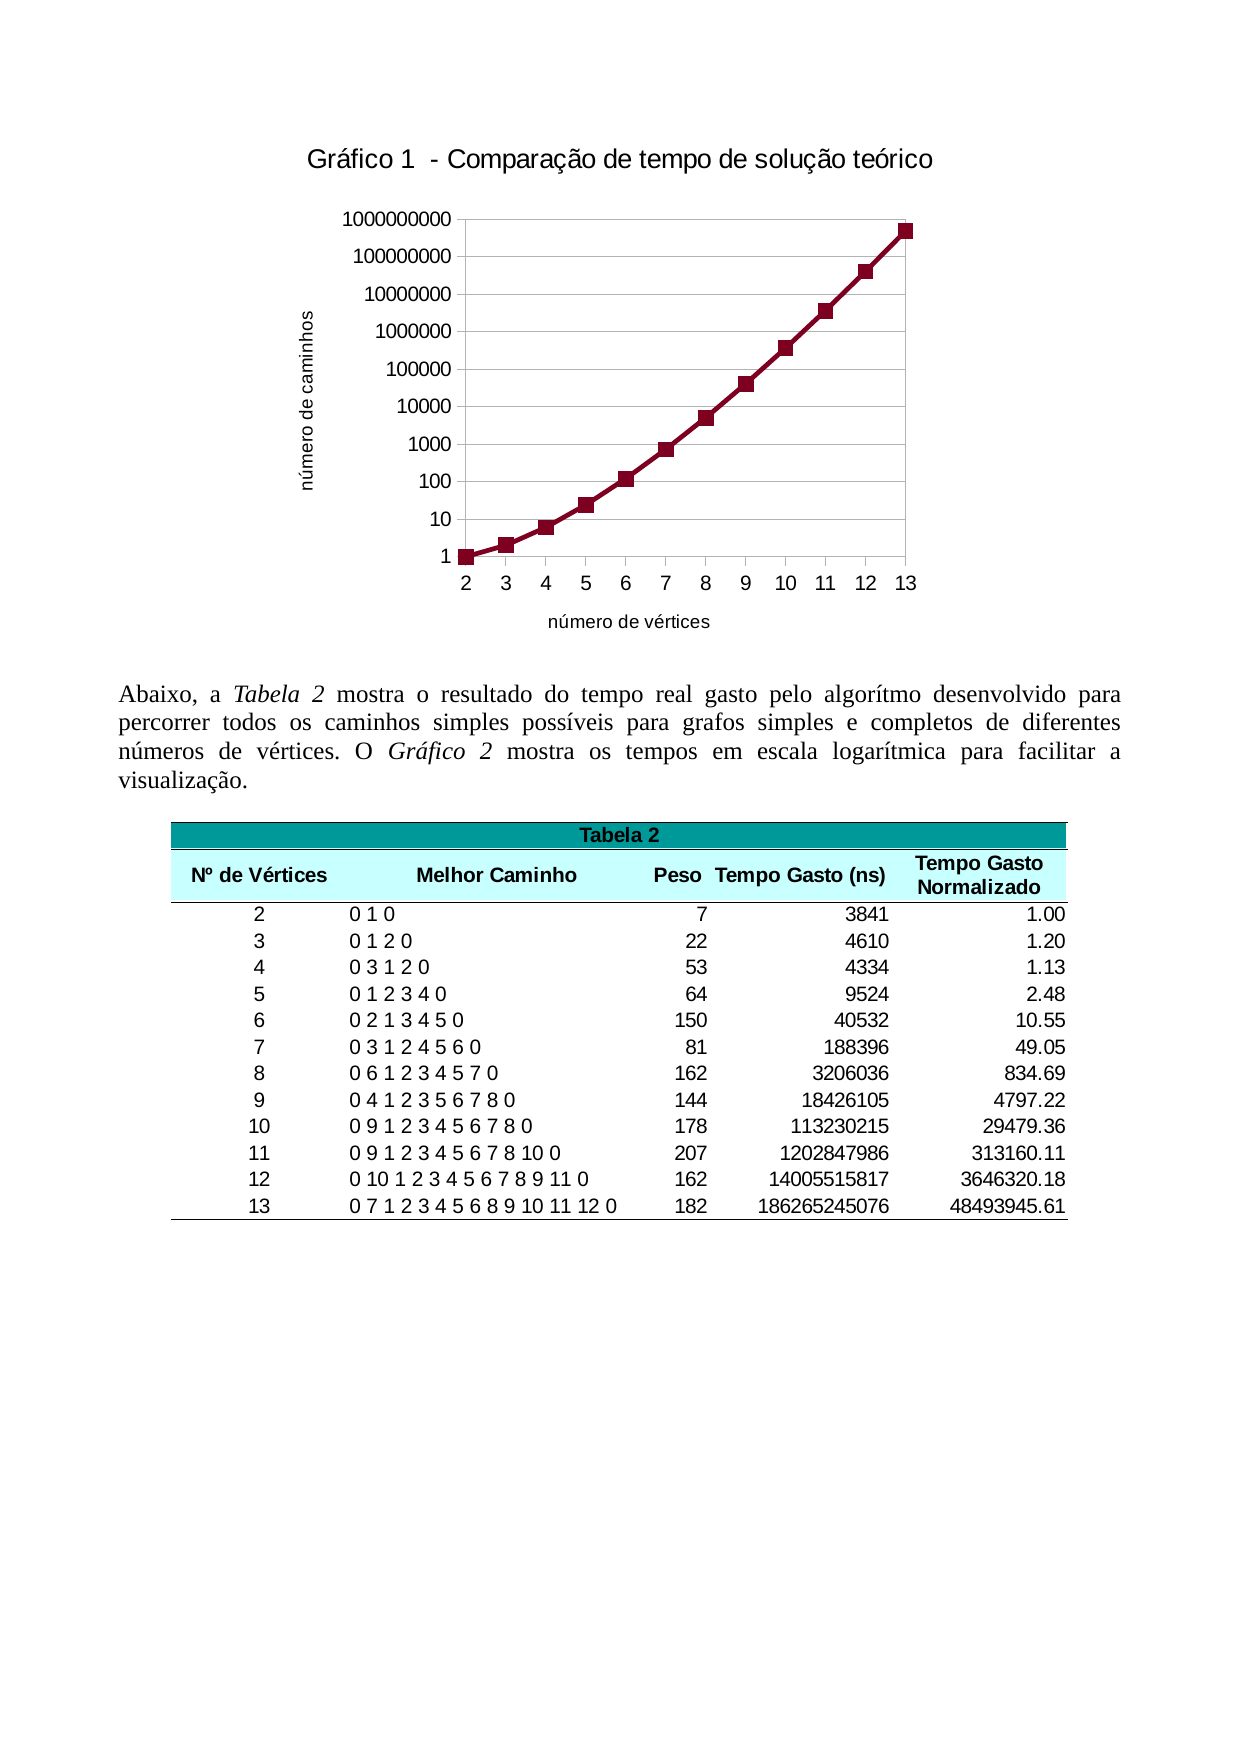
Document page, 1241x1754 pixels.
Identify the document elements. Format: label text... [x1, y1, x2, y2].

text Abaixo, a Tabela 2 mostra o resultado do tempo real gasto pelo algorítmo desenvolvido para percorrer todos os caminhos simples possíveis para grafos simples e completos de diferentes números de vértices. O Gráfico 2 mostra os tempos em escala logarítmica para facilitar a visualização. [118, 679, 1122, 794]
